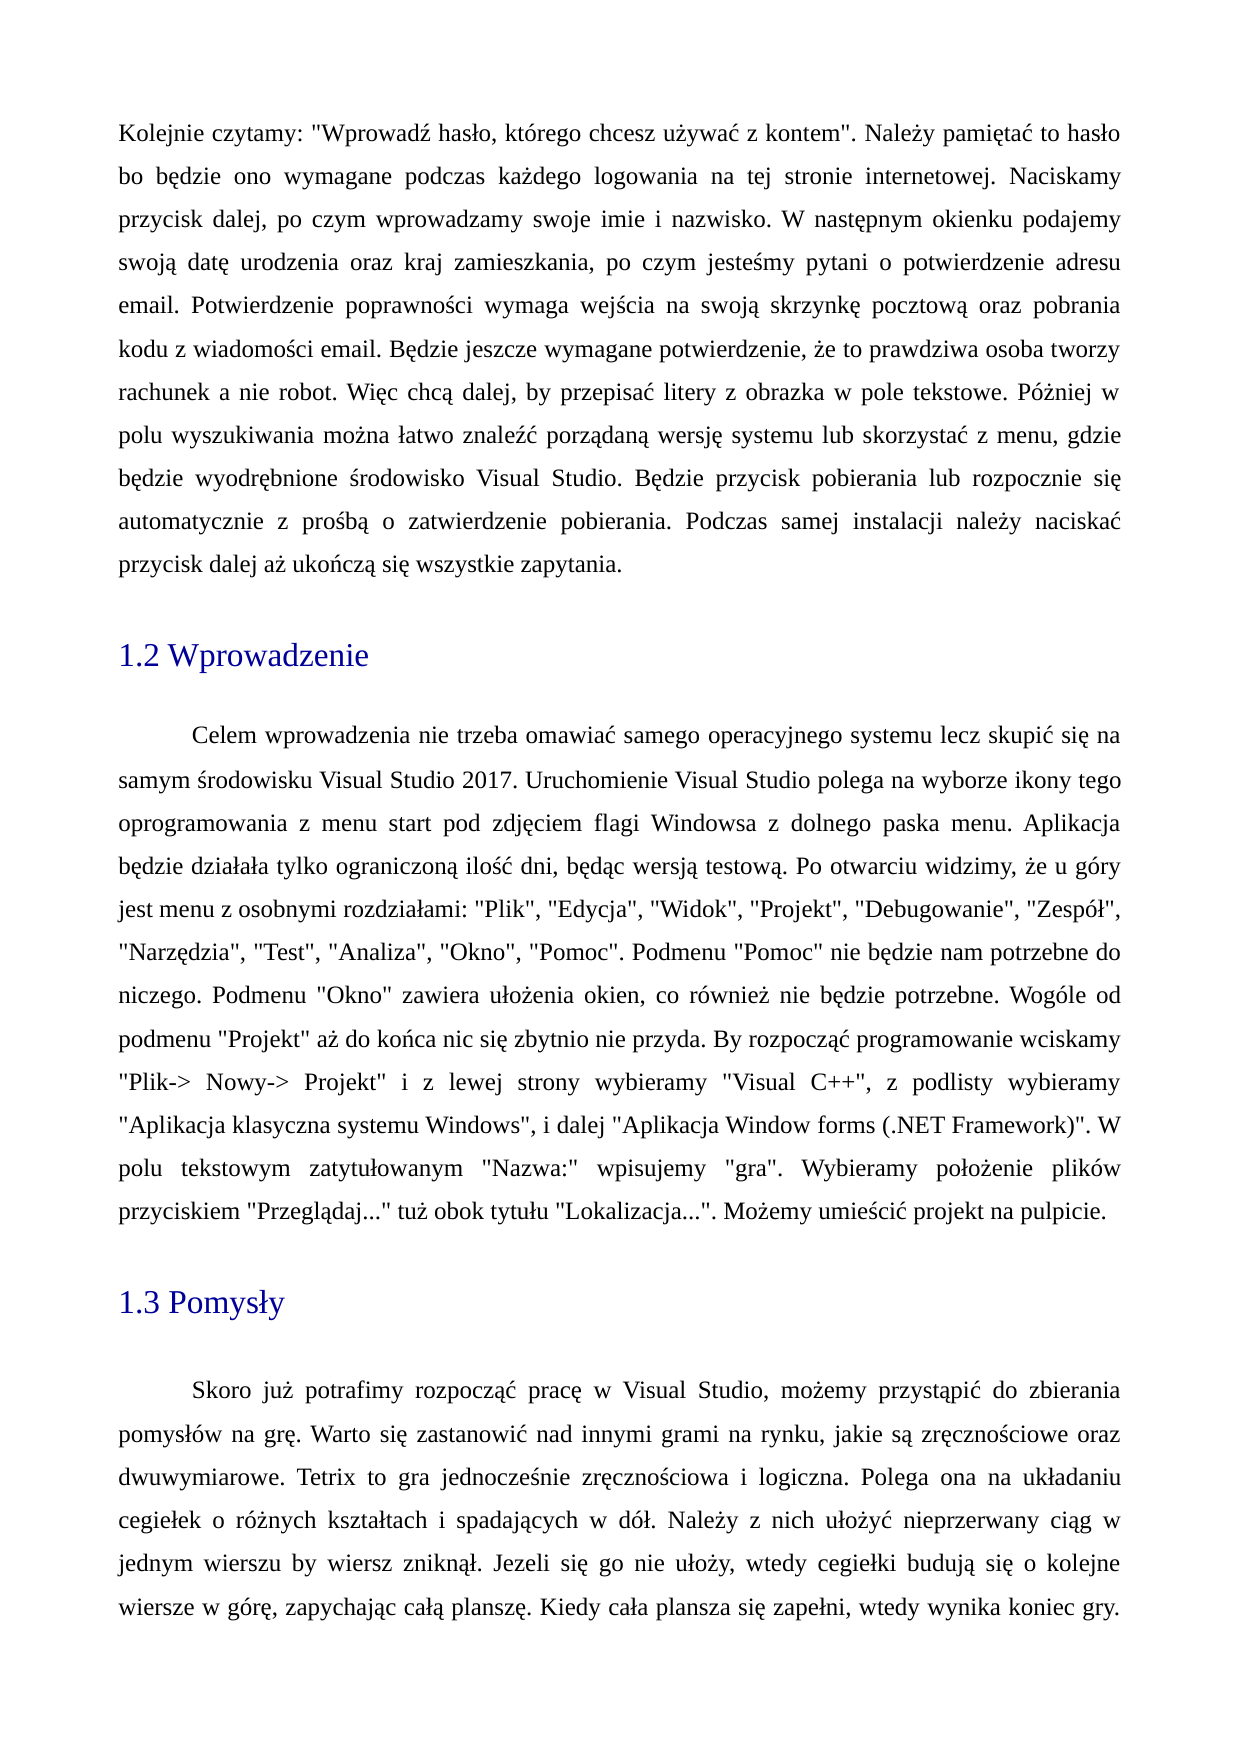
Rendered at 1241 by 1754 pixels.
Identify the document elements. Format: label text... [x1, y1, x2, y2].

text 1.3 Pomysły [118, 1282, 1122, 1321]
text 1.2 Wprowadzenie [118, 636, 1122, 674]
text Kolejnie czytamy: "Wprowadź hasło, którego chcesz używać z kontem". Należy pamiętać to hasło bo będzie ono wymagane podczas każdego logowania na tej stronie internetowej. Naciskamy przycisk dalej, po czym wprowadzamy swoje imie i nazwisko. W następnym okienku podajemy swoją datę urodzenia oraz kraj zamieszkania, po czym jesteśmy pytani o potwierdzenie adresu email. Potwierdzenie poprawności wymaga wejścia na swoją skrzynkę pocztową oraz pobrania kodu z wiadomości email. Będzie jeszcze wymagane potwierdzenie, że to prawdziwa osoba tworzy rachunek a nie robot. Więc chcą dalej, by przepisać litery z obrazka w pole tekstowe. Póżniej w polu wyszukiwania można łatwo znaleźć porządaną wersję systemu lub skorzystać z menu, gdzie będzie wyodrębnione środowisko Visual Studio. Będzie przycisk pobierania lub rozpocznie się automatycznie z prośbą o zatwierdzenie pobierania. Podczas samej instalacji należy naciskać przycisk dalej aż ukończą się wszystkie zapytania. [118, 118, 1122, 578]
text Celem wprowadzenia nie trzeba omawiać samego operacyjnego systemu lecz skupić się na samym środowisku Visual Studio 2017. Uruchomienie Visual Studio polega na wyborze ikony tego oprogramowania z menu start pod zdjęciem flagi Windowsa z dolnego paska menu. Aplikacja będzie działała tylko ograniczoną ilość dni, będąc wersją testową. Po otwarciu widzimy, że u góry jest menu z osobnymi rozdziałami: "Plik", "Edycja", "Widok", "Projekt", "Debugowanie", "Zespół", "Narzędzia", "Test", "Analiza", "Okno", "Pomoc". Podmenu "Pomoc" nie będzie nam potrzebne do niczego. Podmenu "Okno" zawiera ułożenia okien, co również nie będzie potrzebne. Wogóle od podmenu "Projekt" aż do końca nic się zbytnio nie przyda. By rozpocząć programowanie wciskamy "Plik-> Nowy-> Projekt" i z lewej strony wybieramy "Visual C++", z podlisty wybieramy "Aplikacja klasyczna systemu Windows", i dalej "Aplikacja Window forms (.NET Framework)". W polu tekstowym zatytułowanym "Nazwa:" wpisujemy "gra". Wybieramy położenie plików przyciskiem "Przeglądaj..." tuż obok tytułu "Lokalizacja...". Możemy umieścić projekt na pulpicie. [118, 712, 1122, 1225]
text Skoro już potrafimy rozpocząć pracę w Visual Studio, możemy przystąpić do zbierania pomysłów na grę. Warto się zastanowić nad innymi grami na rynku, jakie są zręcznościowe oraz dwuwymiarowe. Tetrix to gra jednocześnie zręcznościowa i logiczna. Polega ona na układaniu cegiełek o różnych kształtach i spadających w dół. Należy z nich ułożyć nieprzerwany ciąg w jednym wierszu by wiersz zniknął. Jezeli się go nie ułoży, wtedy cegiełki budują się o kolejne wiersze w górę, zapychając całą planszę. Kiedy cała plansza się zapełni, wtedy wynika koniec gry. [118, 1371, 1122, 1620]
